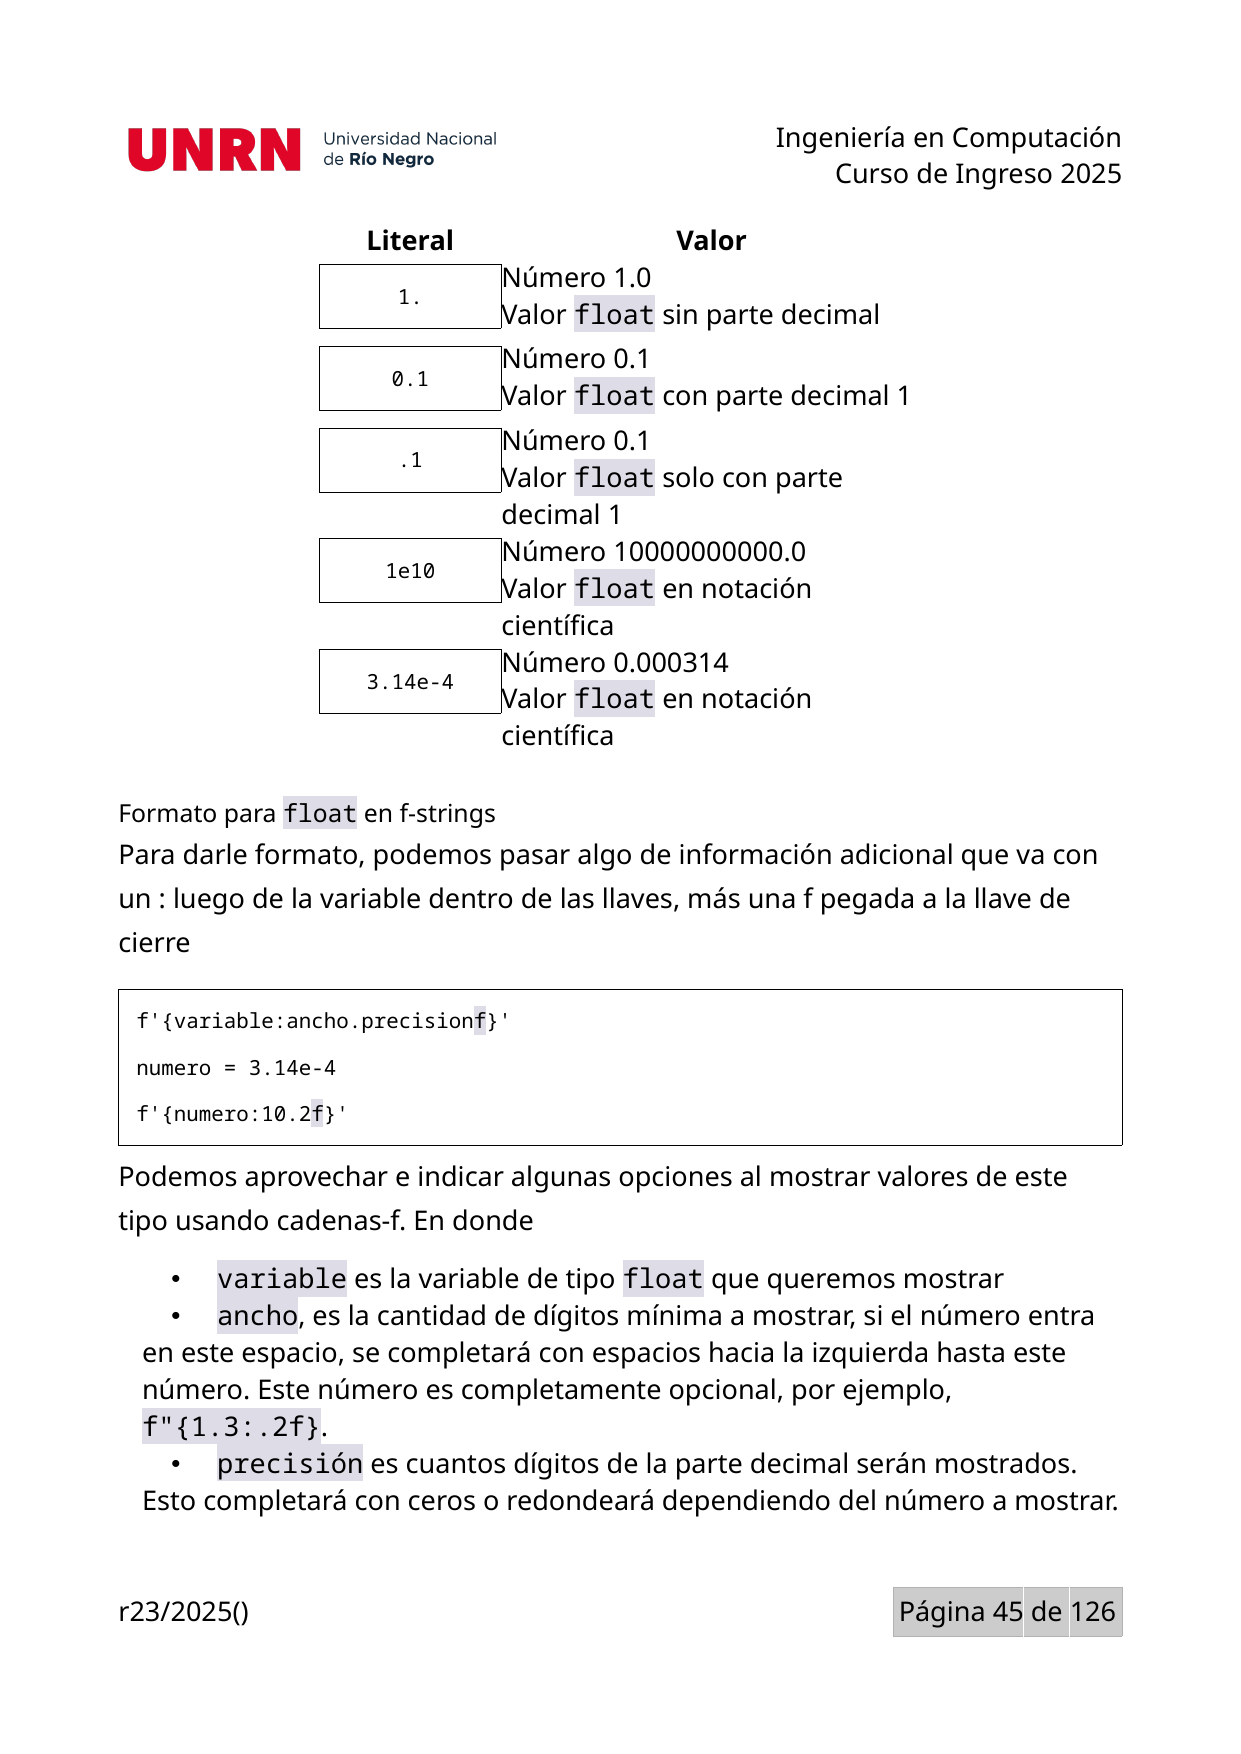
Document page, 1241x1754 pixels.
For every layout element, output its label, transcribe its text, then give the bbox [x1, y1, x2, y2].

table_cell [319, 258, 501, 264]
table_cell [319, 603, 501, 643]
table_cell .1 [320, 429, 501, 492]
table_cell [319, 493, 501, 532]
subtitle Formato para float en f-strings [357, 796, 1122, 829]
list variable es la variable de tipo float que queremos mostrar [142, 1260, 217, 1297]
text Para darle formato, podemos pasar algo de información adicional que va con un : luego de la variable dentro de las llaves, más una f pegada a la llave de cierre [118, 836, 1122, 961]
table_cell 1. [320, 265, 501, 328]
table_cell Número 0.1 Valor float con parte decimal 1 [501, 340, 921, 422]
table_cell Número 10000000000.0 Valor float en notación científica [501, 533, 921, 643]
table_header Literal [319, 221, 501, 258]
table_cell [319, 643, 501, 649]
table_cell [319, 411, 501, 422]
table_cell [319, 714, 501, 754]
table_cell [319, 422, 501, 428]
list variable es la variable de tipo float que queremos mostrar [704, 1260, 1122, 1297]
picture [118, 118, 505, 180]
table_cell [319, 329, 501, 340]
text numero = 3.14e-4 [119, 1035, 1122, 1081]
table_cell Número 0.1 Valor float solo con parte decimal 1 [501, 422, 921, 532]
list ancho, es la cantidad de dígitos mínima a mostrar, si el número entra en este espacio, se completará con espacios hacia la izquierda hasta este número. Este número es completamente opcional, por ejemplo, f"{1.3:.2f}. [142, 1297, 1122, 1444]
table_cell Número 1.0 Valor float sin parte decimal [501, 258, 921, 340]
subtitle Formato para float en f-strings [118, 796, 283, 829]
table_cell 0.1 [320, 347, 501, 410]
list variable es la variable de tipo float que queremos mostrar [347, 1260, 623, 1297]
table_cell 1e10 [320, 539, 501, 602]
text f'{numero:10.2f}' [119, 1081, 1122, 1145]
table_header Valor [501, 221, 921, 258]
list precisión es cuantos dígitos de la parte decimal serán mostrados. Esto completará con ceros o redondeará dependiendo del número a mostrar. [142, 1444, 1122, 1518]
table_cell 3.14e-4 [320, 650, 501, 713]
table_cell Número 0.000314 Valor float en notación científica [501, 643, 921, 754]
table_cell [319, 340, 501, 346]
text f'{variable:ancho.precisionf}' [119, 990, 1122, 1035]
table_cell [319, 533, 501, 538]
text Podemos aprovechar e indicar algunas opciones al mostrar valores de este tipo usando cadenas-f. En donde [118, 1157, 1122, 1238]
